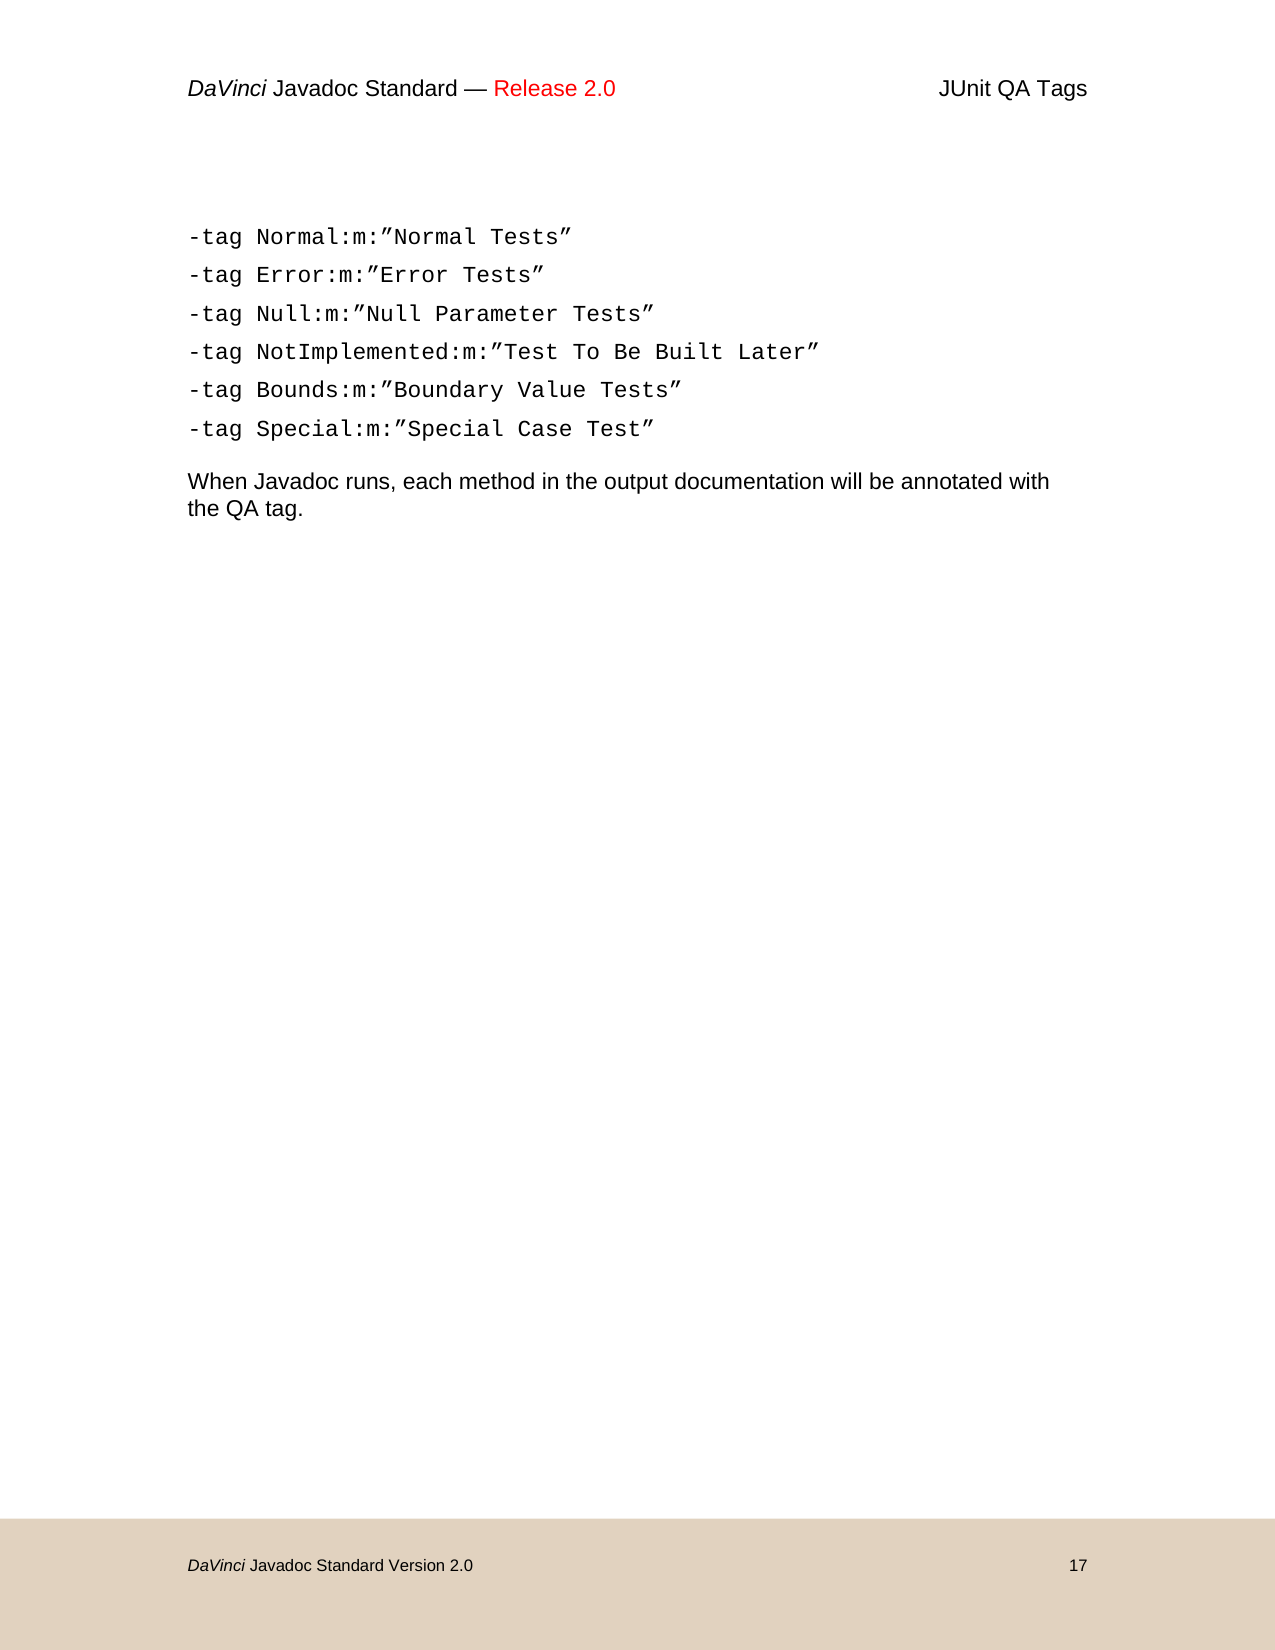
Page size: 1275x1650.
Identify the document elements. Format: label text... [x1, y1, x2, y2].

text -tag Bounds:m:”Boundary Value Tests” [187, 379, 1087, 405]
text -tag Normal:m:”Normal Tests” [187, 225, 1087, 251]
text -tag Error:m:”Error Tests” [187, 263, 1087, 289]
text When Javadoc runs, each method in the output documentation will be annotated with the QA tag. [187, 468, 1087, 521]
text -tag Special:m:”Special Case Test” [187, 417, 1087, 443]
text -tag NotImplemented:m:”Test To Be Built Later” [187, 340, 1087, 366]
text -tag Null:m:”Null Parameter Tests” [187, 302, 1087, 328]
